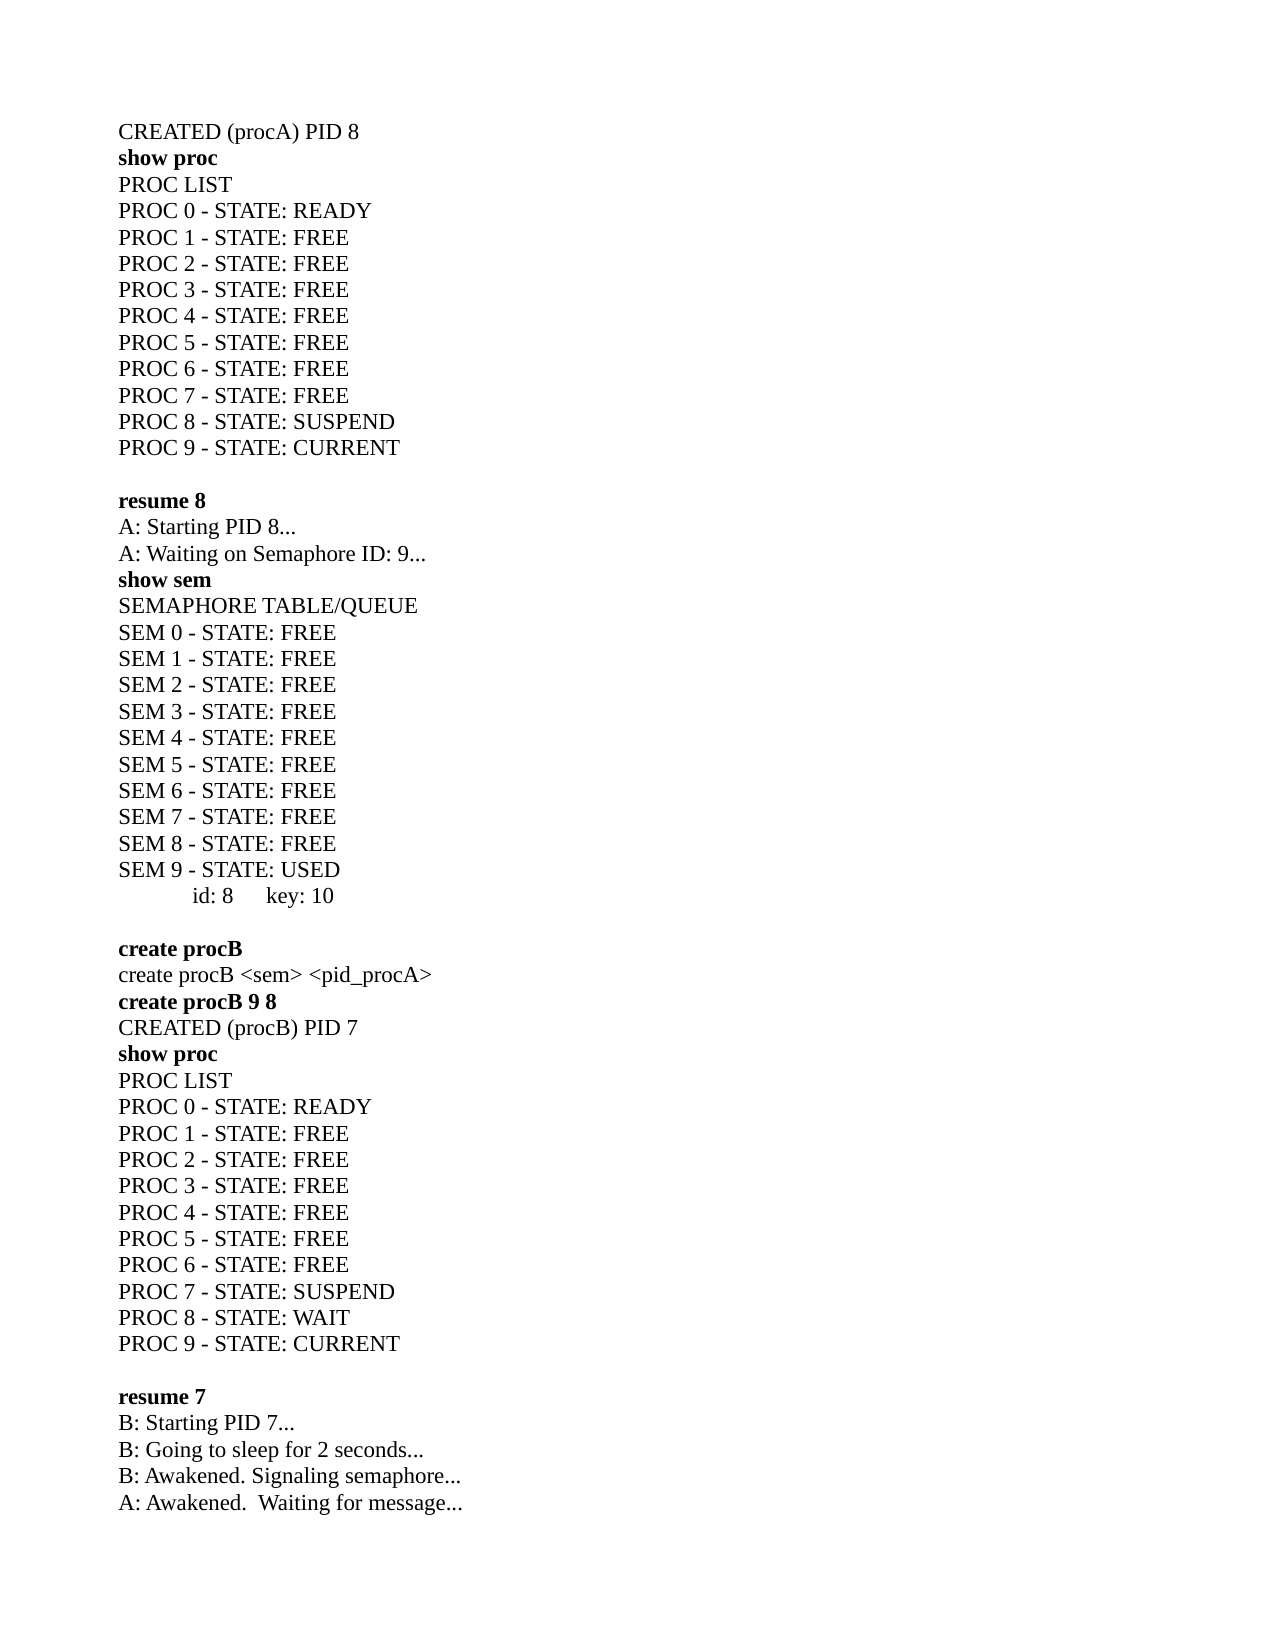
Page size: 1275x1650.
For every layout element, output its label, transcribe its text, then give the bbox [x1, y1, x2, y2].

text id: 8 key: 10 [118, 882, 1157, 909]
text SEM 5 - STATE: FREE [118, 751, 1157, 777]
text CREATED (procB) PID 7 [118, 1014, 1157, 1041]
text PROC 0 - STATE: READY [118, 1093, 1157, 1119]
text PROC 7 - STATE: FREE [118, 382, 1157, 408]
text PROC LIST [118, 171, 1157, 197]
text PROC 1 - STATE: FREE [118, 1119, 1157, 1146]
text show proc [118, 144, 1157, 171]
text SEM 3 - STATE: FREE [118, 698, 1157, 724]
text resume 8 [118, 487, 1157, 513]
text CREATED (procA) PID 8 [118, 118, 1157, 144]
text PROC 9 - STATE: CURRENT [118, 434, 1157, 461]
text SEMAPHORE TABLE/QUEUE [118, 592, 1157, 619]
text resume 7 [118, 1383, 1157, 1409]
text A: Awakened. Waiting for message... [118, 1488, 1157, 1515]
text PROC 6 - STATE: FREE [118, 355, 1157, 382]
text SEM 2 - STATE: FREE [118, 672, 1157, 698]
text create procB <sem> <pid_procA> [118, 961, 1157, 988]
text show proc [118, 1041, 1157, 1067]
text PROC LIST [118, 1067, 1157, 1093]
text SEM 8 - STATE: FREE [118, 830, 1157, 856]
text PROC 8 - STATE: SUSPEND [118, 408, 1157, 434]
text PROC 2 - STATE: FREE [118, 250, 1157, 276]
text PROC 3 - STATE: FREE [118, 1172, 1157, 1199]
text B: Awakened. Signaling semaphore... [118, 1462, 1157, 1488]
text SEM 6 - STATE: FREE [118, 777, 1157, 803]
text PROC 5 - STATE: FREE [118, 1225, 1157, 1251]
text A: Waiting on Semaphore ID: 9... [118, 540, 1157, 566]
text PROC 0 - STATE: READY [118, 197, 1157, 223]
text SEM 1 - STATE: FREE [118, 645, 1157, 672]
text SEM 7 - STATE: FREE [118, 803, 1157, 830]
text create procB 9 8 [118, 988, 1157, 1014]
text PROC 4 - STATE: FREE [118, 303, 1157, 329]
text SEM 4 - STATE: FREE [118, 724, 1157, 751]
text PROC 2 - STATE: FREE [118, 1146, 1157, 1172]
text create procB [118, 935, 1157, 961]
text SEM 0 - STATE: FREE [118, 619, 1157, 645]
text show sem [118, 566, 1157, 592]
text B: Going to sleep for 2 seconds... [118, 1436, 1157, 1462]
text SEM 9 - STATE: USED [118, 856, 1157, 882]
text PROC 6 - STATE: FREE [118, 1251, 1157, 1278]
text PROC 9 - STATE: CURRENT [118, 1330, 1157, 1357]
text PROC 7 - STATE: SUSPEND [118, 1278, 1157, 1304]
text PROC 8 - STATE: WAIT [118, 1304, 1157, 1330]
text A: Starting PID 8... [118, 513, 1157, 540]
text PROC 1 - STATE: FREE [118, 223, 1157, 250]
text PROC 4 - STATE: FREE [118, 1199, 1157, 1225]
text B: Starting PID 7... [118, 1409, 1157, 1436]
text PROC 5 - STATE: FREE [118, 329, 1157, 355]
text PROC 3 - STATE: FREE [118, 276, 1157, 303]
